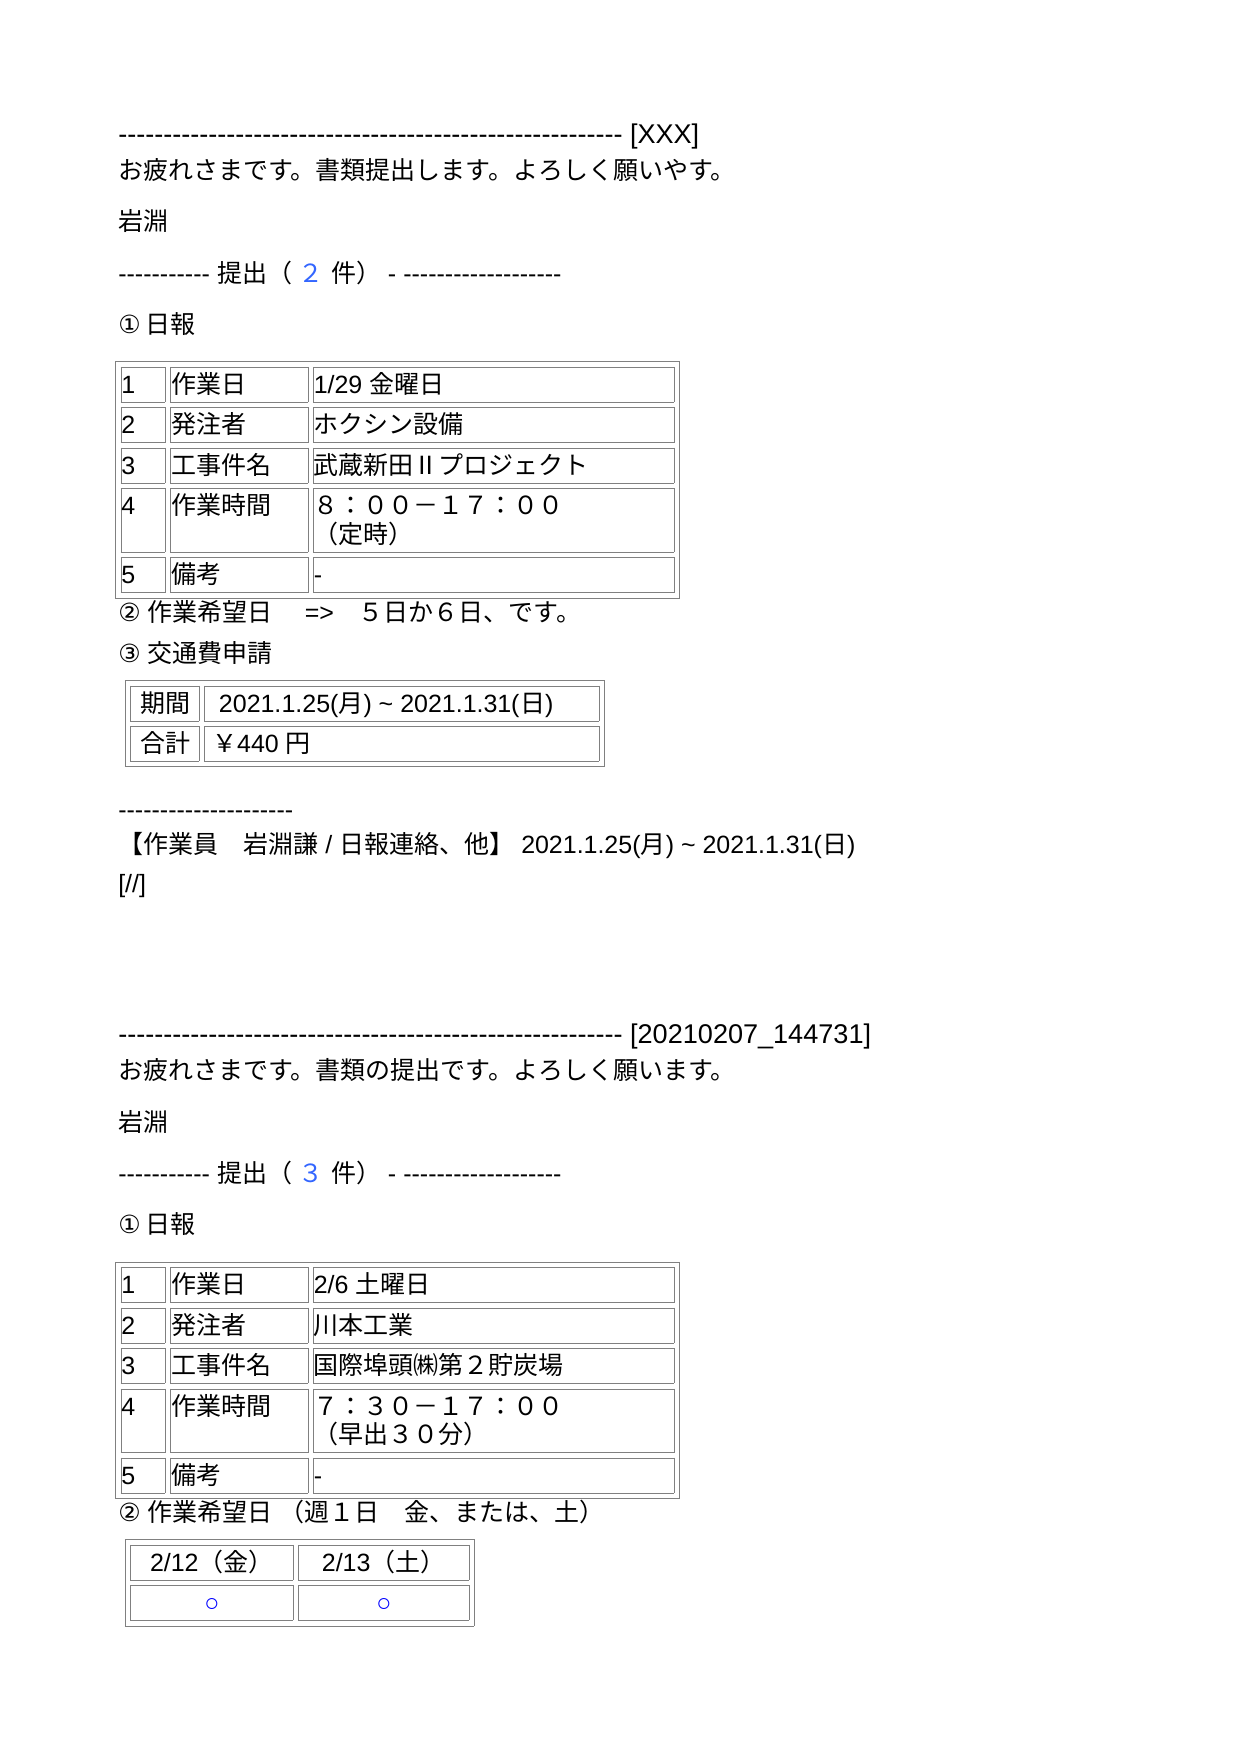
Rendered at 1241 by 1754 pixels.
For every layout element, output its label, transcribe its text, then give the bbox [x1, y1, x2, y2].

table_header 1/29 金曜日 [310, 362, 677, 402]
table_cell 3 [118, 1343, 168, 1383]
table_cell 作業時間 [168, 1383, 310, 1452]
text ----------- 提出（ ２ 件） - ------------------- [118, 258, 1122, 287]
table_cell ￥440 円 [202, 721, 602, 761]
table_cell - [314, 1459, 674, 1493]
text -------------------------------------------------------- [XXX] [118, 118, 1122, 149]
table_cell ７：３０－１７：００ （早出３０分） [310, 1383, 677, 1452]
table_cell - [314, 558, 674, 592]
text [//] [118, 869, 1122, 898]
table_header 作業日 [168, 362, 310, 402]
text -------------------------------------------------------- [20210207_144731] [118, 1018, 1122, 1050]
table_cell 発注者 [168, 402, 310, 442]
table_cell 2 [118, 1302, 168, 1343]
table_cell 発注者 [168, 1302, 310, 1343]
text --------------------- [118, 795, 1122, 824]
table_header 期間 [128, 681, 202, 721]
table_header 2/13（土） [296, 1540, 471, 1580]
table_cell - [310, 552, 677, 592]
table_cell 備考 [168, 1452, 310, 1493]
table_cell ○ [296, 1580, 471, 1620]
table_header 2/6 土曜日 [310, 1263, 677, 1302]
table_cell 5 [118, 552, 168, 592]
text ①日報 [118, 310, 1122, 339]
table_cell ○ [128, 1580, 296, 1620]
table_cell 5 [118, 1452, 168, 1493]
text 岩淵 [118, 1107, 1122, 1136]
table_cell 備考 [168, 552, 310, 592]
table_cell 3 [118, 442, 168, 483]
table_header 作業日 [168, 1263, 310, 1302]
text ② 作業希望日 => ５日か６日、です。 [118, 598, 1122, 626]
table_cell ホクシン設備 [310, 402, 677, 442]
text ③ 交通費申請 [118, 639, 1122, 668]
table_cell 工事件名 [168, 1343, 310, 1383]
table_header 2021.1.25(月) ~ 2021.1.31(日) [202, 681, 602, 721]
table_cell 2 [118, 402, 168, 442]
table_header 1 [118, 1263, 168, 1302]
text 【作業員 岩淵謙 / 日報連絡、他】 2021.1.25(月) ~ 2021.1.31(日) [118, 830, 1122, 858]
text ①日報 [118, 1210, 1122, 1239]
table_cell 武蔵新田Ⅱプロジェクト [310, 442, 677, 483]
table_cell 合計 [128, 721, 202, 761]
table_header 1 [118, 362, 168, 402]
text お疲れさまです。書類提出します。よろしく願いやす。 [118, 156, 1122, 184]
table_cell 4 [118, 483, 168, 552]
text 岩淵 [118, 207, 1122, 236]
text お疲れさまです。書類の提出です。よろしく願います。 [118, 1056, 1122, 1085]
table_cell 4 [118, 1383, 168, 1452]
table_cell ８：００－１７：００ （定時） [310, 483, 677, 552]
text ----------- 提出（ ３ 件） - ------------------- [118, 1159, 1122, 1188]
table_cell - [310, 1452, 677, 1493]
table_cell 川本工業 [310, 1302, 677, 1343]
table_cell 国際埠頭㈱第２貯炭場 [310, 1343, 677, 1383]
text ② 作業希望日 （週１日 金、または、土） [118, 1498, 1122, 1527]
table_cell 工事件名 [168, 442, 310, 483]
table_header 2/12（金） [128, 1540, 296, 1580]
table_cell 作業時間 [168, 483, 310, 552]
